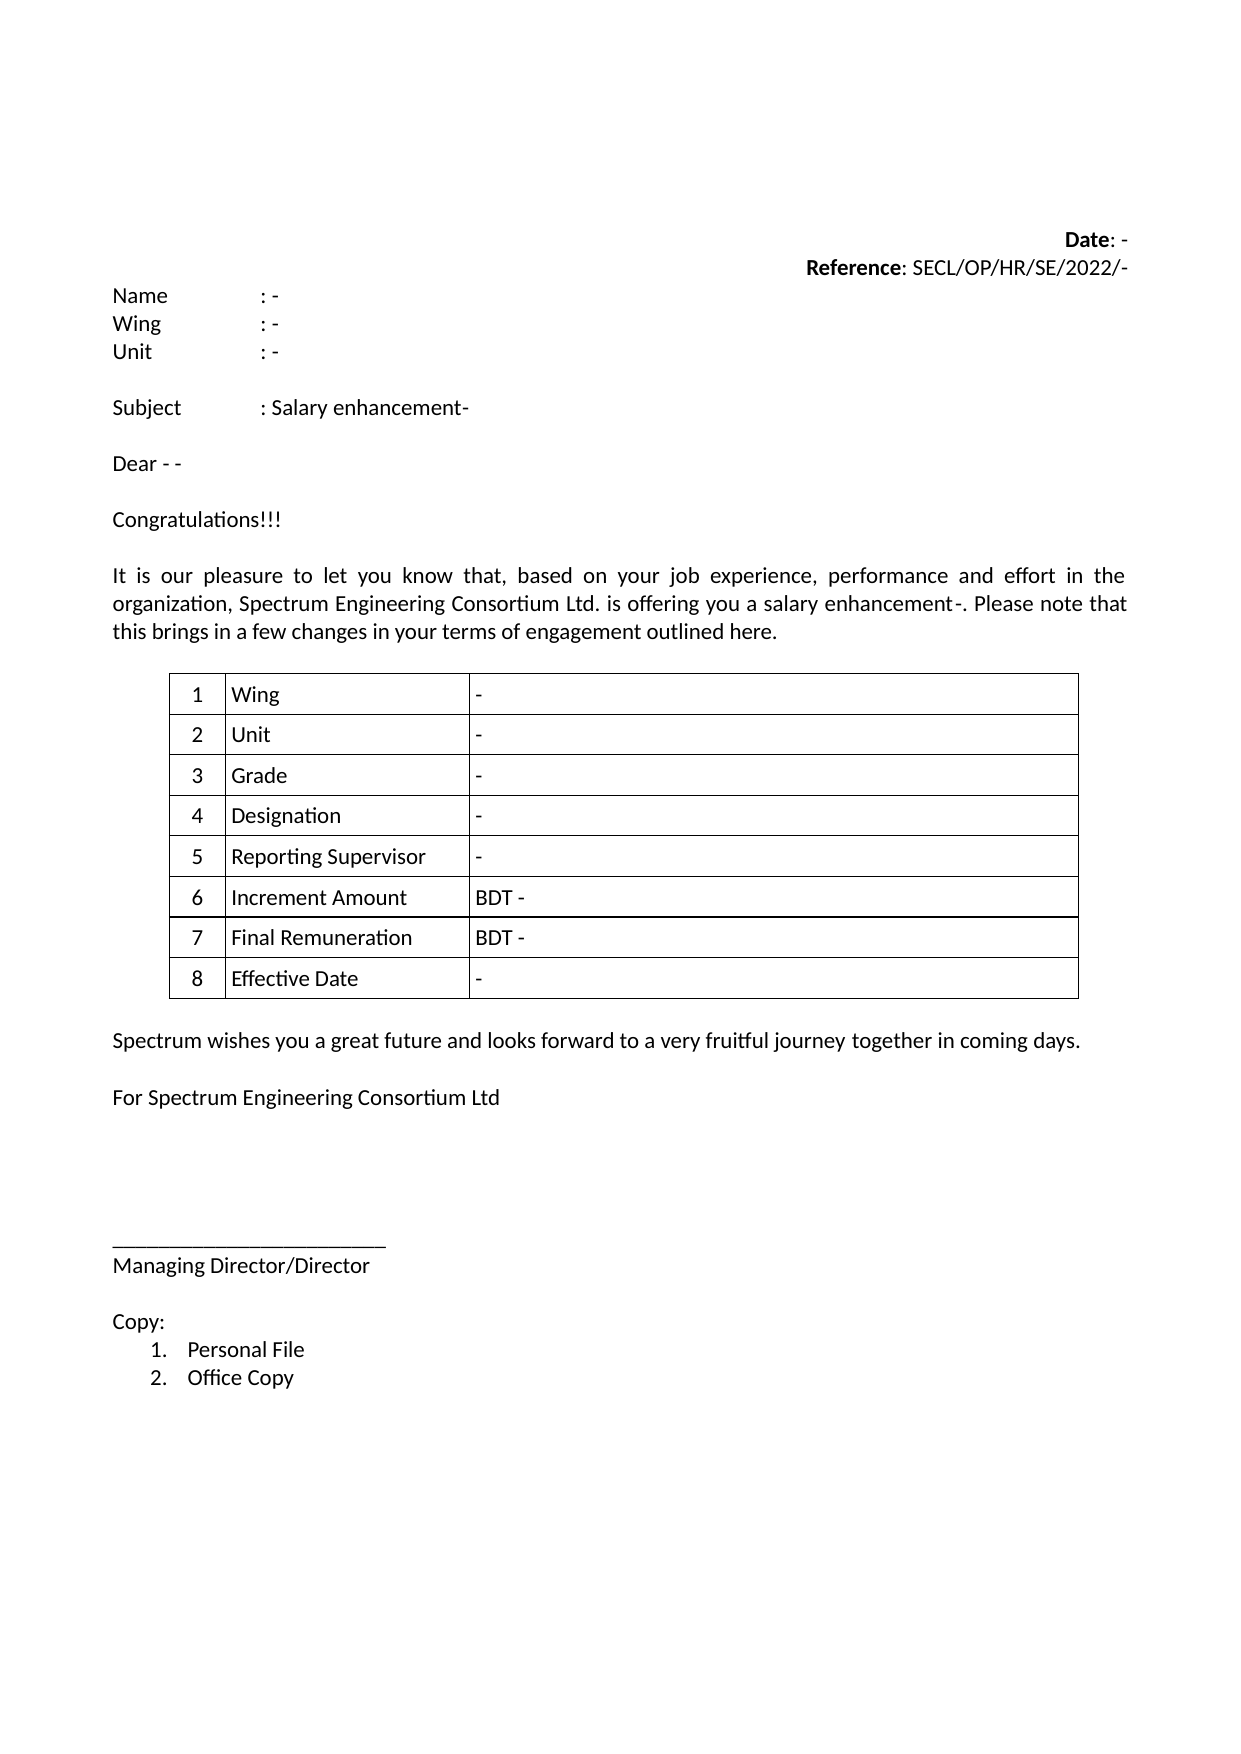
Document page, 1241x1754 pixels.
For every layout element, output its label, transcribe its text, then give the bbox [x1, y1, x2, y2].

table_cell BDT - [470, 918, 1078, 957]
table_cell Increment Amount [226, 877, 469, 916]
text Spectrum wishes you a great future and looks forward to a very fruitful journey together in coming days. [112, 1027, 1128, 1054]
table_cell Effective Date [226, 958, 469, 997]
text Name : - [112, 281, 1128, 309]
list Personal File [150, 1335, 1128, 1363]
table_cell - [470, 958, 1078, 997]
table_cell - [470, 836, 1078, 876]
text Copy: [112, 1307, 1128, 1335]
table_cell 3 [170, 755, 225, 795]
table_cell - [470, 755, 1078, 795]
table_header 1 [170, 674, 225, 714]
table_cell BDT - [470, 877, 1078, 916]
table_cell Grade [226, 755, 469, 795]
text Subject : Salary enhancement- [112, 393, 1128, 421]
text ________________________ [112, 1195, 1128, 1251]
table_cell Designation [226, 796, 469, 835]
text It is our pleasure to let you know that, based on your job experience, performance and effort in the organization, Spectrum Engineering Consortium Ltd. is offering you a salary enhancement-. Please note that this brings in a few changes in your terms of engagement outlined here. [112, 561, 1128, 645]
table_cell 6 [170, 877, 225, 916]
text Date: - [112, 225, 1128, 253]
text Managing Director/Director [112, 1251, 1128, 1279]
text Wing : - [112, 309, 1128, 337]
table_cell - [470, 715, 1078, 754]
text Congratulations!!! [112, 505, 1128, 533]
table_header Wing [226, 674, 469, 714]
table_cell Unit [226, 715, 469, 754]
text Reference: SECL/OP/HR/SE/2022/- [112, 253, 1128, 281]
table_cell - [470, 796, 1078, 835]
list Office Copy [150, 1363, 1128, 1391]
table_cell 7 [170, 918, 225, 957]
text Unit : - [112, 337, 1128, 365]
table_cell Reporting Supervisor [226, 836, 469, 876]
table_cell 4 [170, 796, 225, 835]
table_header - [470, 674, 1078, 714]
table_cell 2 [170, 715, 225, 754]
text Dear - - [112, 449, 1128, 477]
table_cell 8 [170, 958, 225, 997]
table_cell 5 [170, 836, 225, 876]
text For Spectrum Engineering Consortium Ltd [112, 1083, 1128, 1111]
table_cell Final Remuneration [226, 918, 469, 957]
